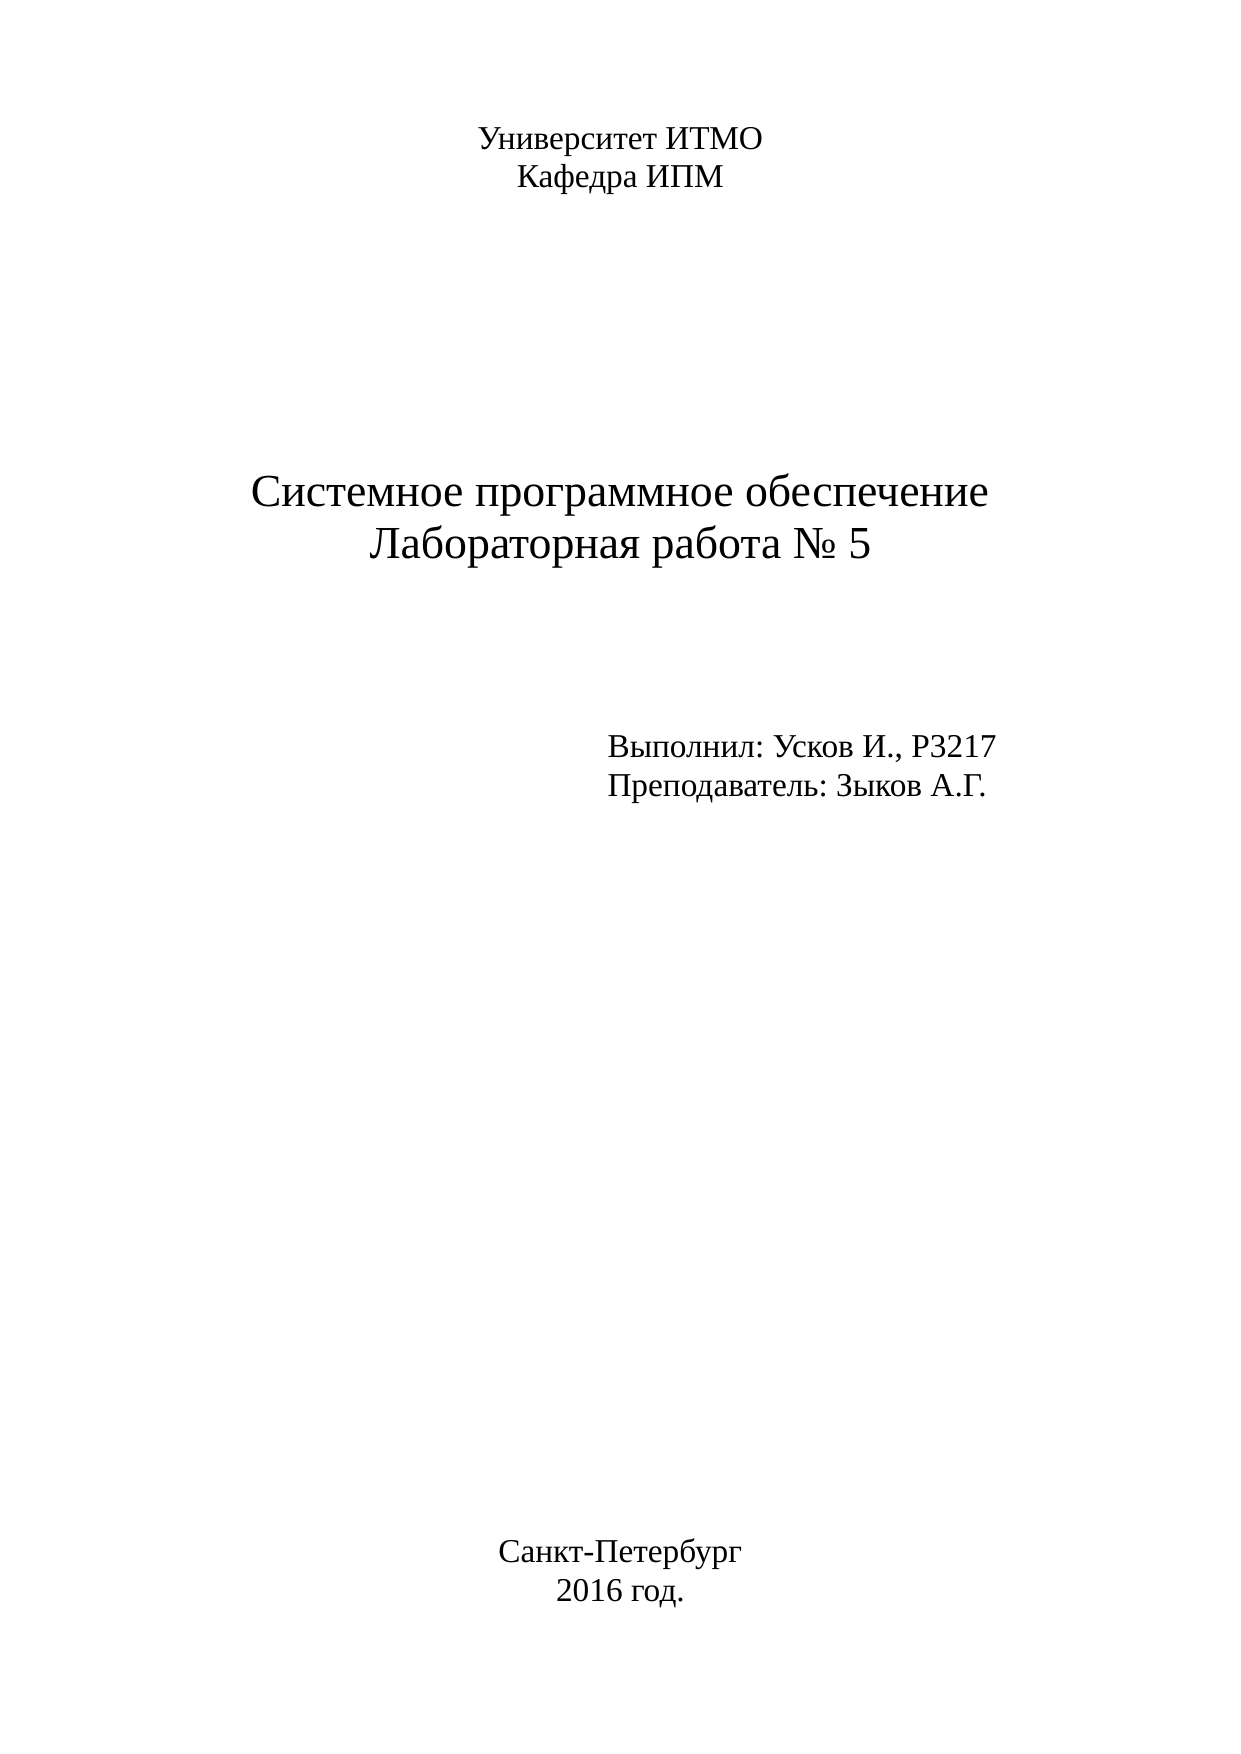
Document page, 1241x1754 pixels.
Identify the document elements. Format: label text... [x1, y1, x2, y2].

text 2016 год. [118, 1570, 1122, 1608]
text Санкт-Петербург [118, 1532, 1122, 1570]
text Преподаватель: Зыков А.Г. [607, 765, 1122, 803]
text Кафедра ИПМ [118, 156, 1122, 195]
text Выполнил: Усков И., P3217 [607, 727, 1122, 765]
text Системное программное обеспечение [118, 463, 1122, 516]
text Лабораторная работа № 5 [118, 516, 1122, 568]
text Университет ИТМО [118, 118, 1122, 156]
